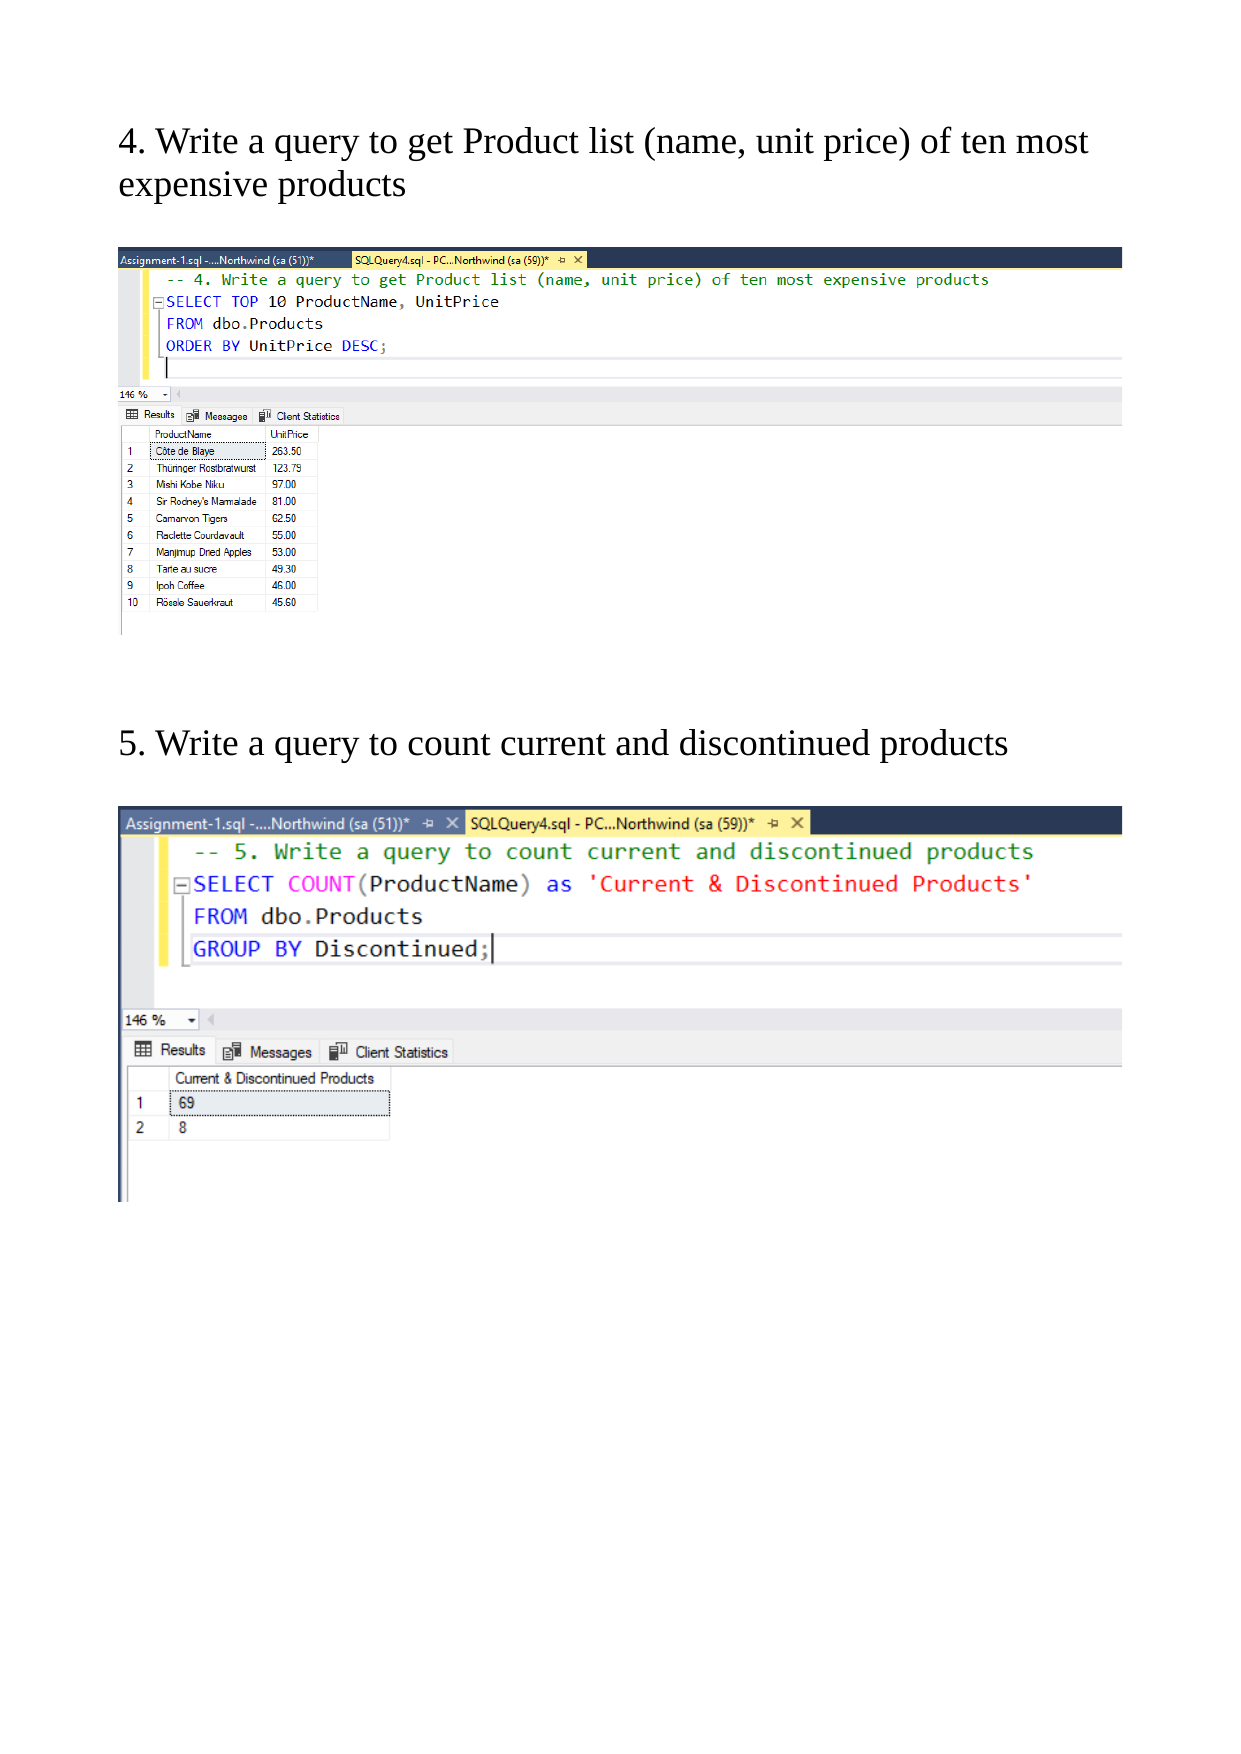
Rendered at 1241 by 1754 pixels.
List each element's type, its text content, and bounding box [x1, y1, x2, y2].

picture [118, 247, 1123, 635]
picture [118, 806, 1123, 1202]
text 4. Write a query to get Product list (name, unit price) of ten most expensive products [118, 118, 1122, 204]
text 5. Write a query to count current and discontinued products [118, 720, 1122, 763]
